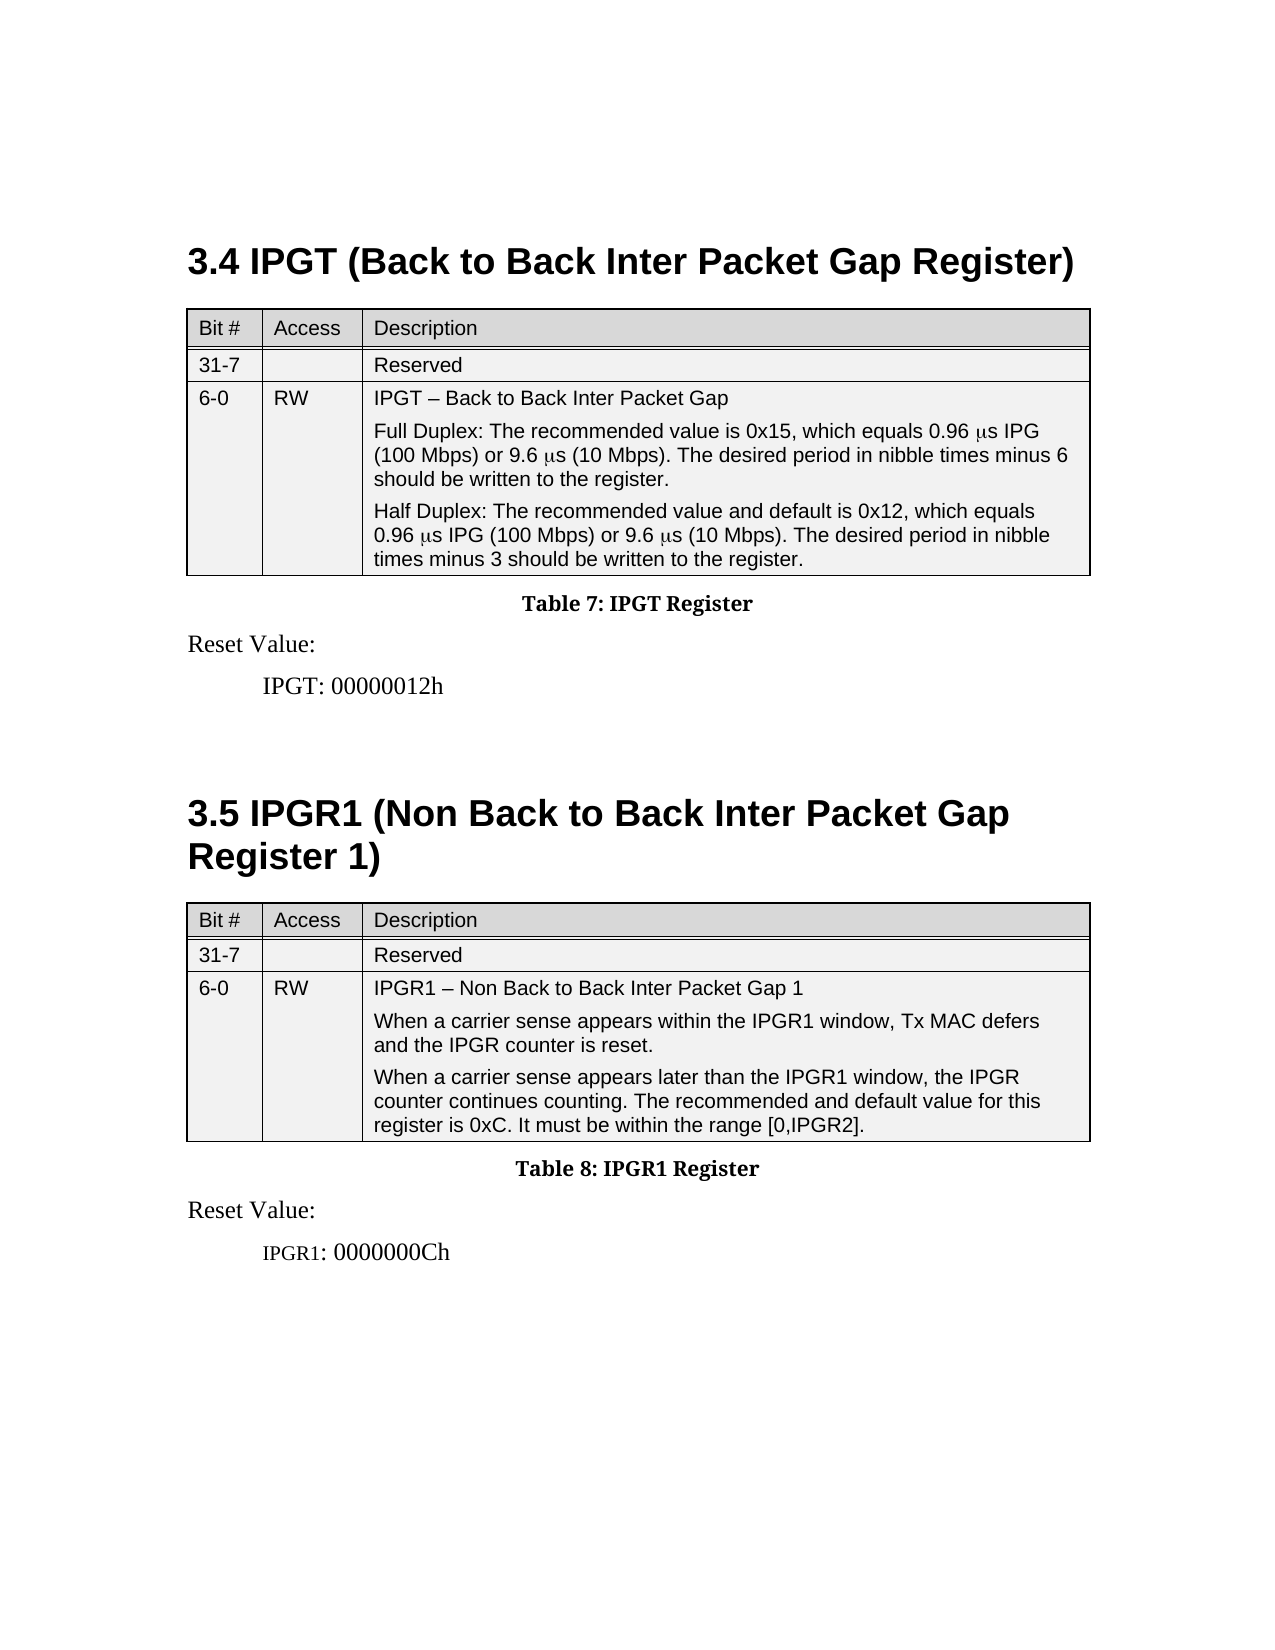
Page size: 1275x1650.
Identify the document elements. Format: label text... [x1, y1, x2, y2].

table_header Access [263, 904, 362, 936]
subtitle 3.4 IPGT (Back to Back Inter Packet Gap Register) [187, 239, 1088, 283]
table_cell [263, 350, 362, 381]
table_header Description [363, 904, 1089, 936]
table_header Access [263, 310, 362, 346]
table_cell 31-7 [188, 940, 262, 971]
table_header Bit # [188, 310, 262, 346]
table_cell IPGT – Back to Back Inter Packet Gap Full Duplex: The recommended value is 0x15, which equals 0.96 s IPG (100 Mbps) or 9.6 s (10 Mbps). The desired period in nibble times minus 6 should be written to the register. Half Duplex: The recommended value and default is 0x12, which equals 0.96 s IPG (100 Mbps) or 9.6 s (10 Mbps). The desired period in nibble times minus 3 should be written to the register. [363, 382, 1089, 575]
subtitle 3.5 IPGR1 (Non Back to Back Inter Packet Gap Register 1) [187, 791, 1088, 877]
table_cell 6-0 [188, 972, 262, 1141]
text Table 8: IPGR1 Register [187, 1154, 1088, 1183]
table_cell [263, 940, 362, 971]
table_header Description [363, 310, 1089, 346]
table_cell 6-0 [188, 382, 262, 575]
text Table 7: IPGT Register [187, 589, 1088, 617]
table_cell RW [263, 382, 362, 575]
table_cell IPGR1 – Non Back to Back Inter Packet Gap 1 When a carrier sense appears within the IPGR1 window, Tx MAC defers and the IPGR counter is reset. When a carrier sense appears later than the IPGR1 window, the IPGR counter continues counting. The recommended and default value for this register is 0xC. It must be within the range [0,IPGR2]. [363, 972, 1089, 1141]
table_cell 31-7 [188, 350, 262, 381]
text Reset Value: [187, 1195, 1088, 1224]
table_cell Reserved [363, 350, 1089, 381]
text IPGR1: 0000000Ch [187, 1237, 1088, 1265]
table_header Bit # [188, 904, 262, 936]
table_cell Reserved [363, 940, 1089, 971]
text IPGT: 00000012h [187, 671, 1088, 699]
text Reset Value: [187, 629, 1088, 658]
table_cell RW [263, 972, 362, 1141]
